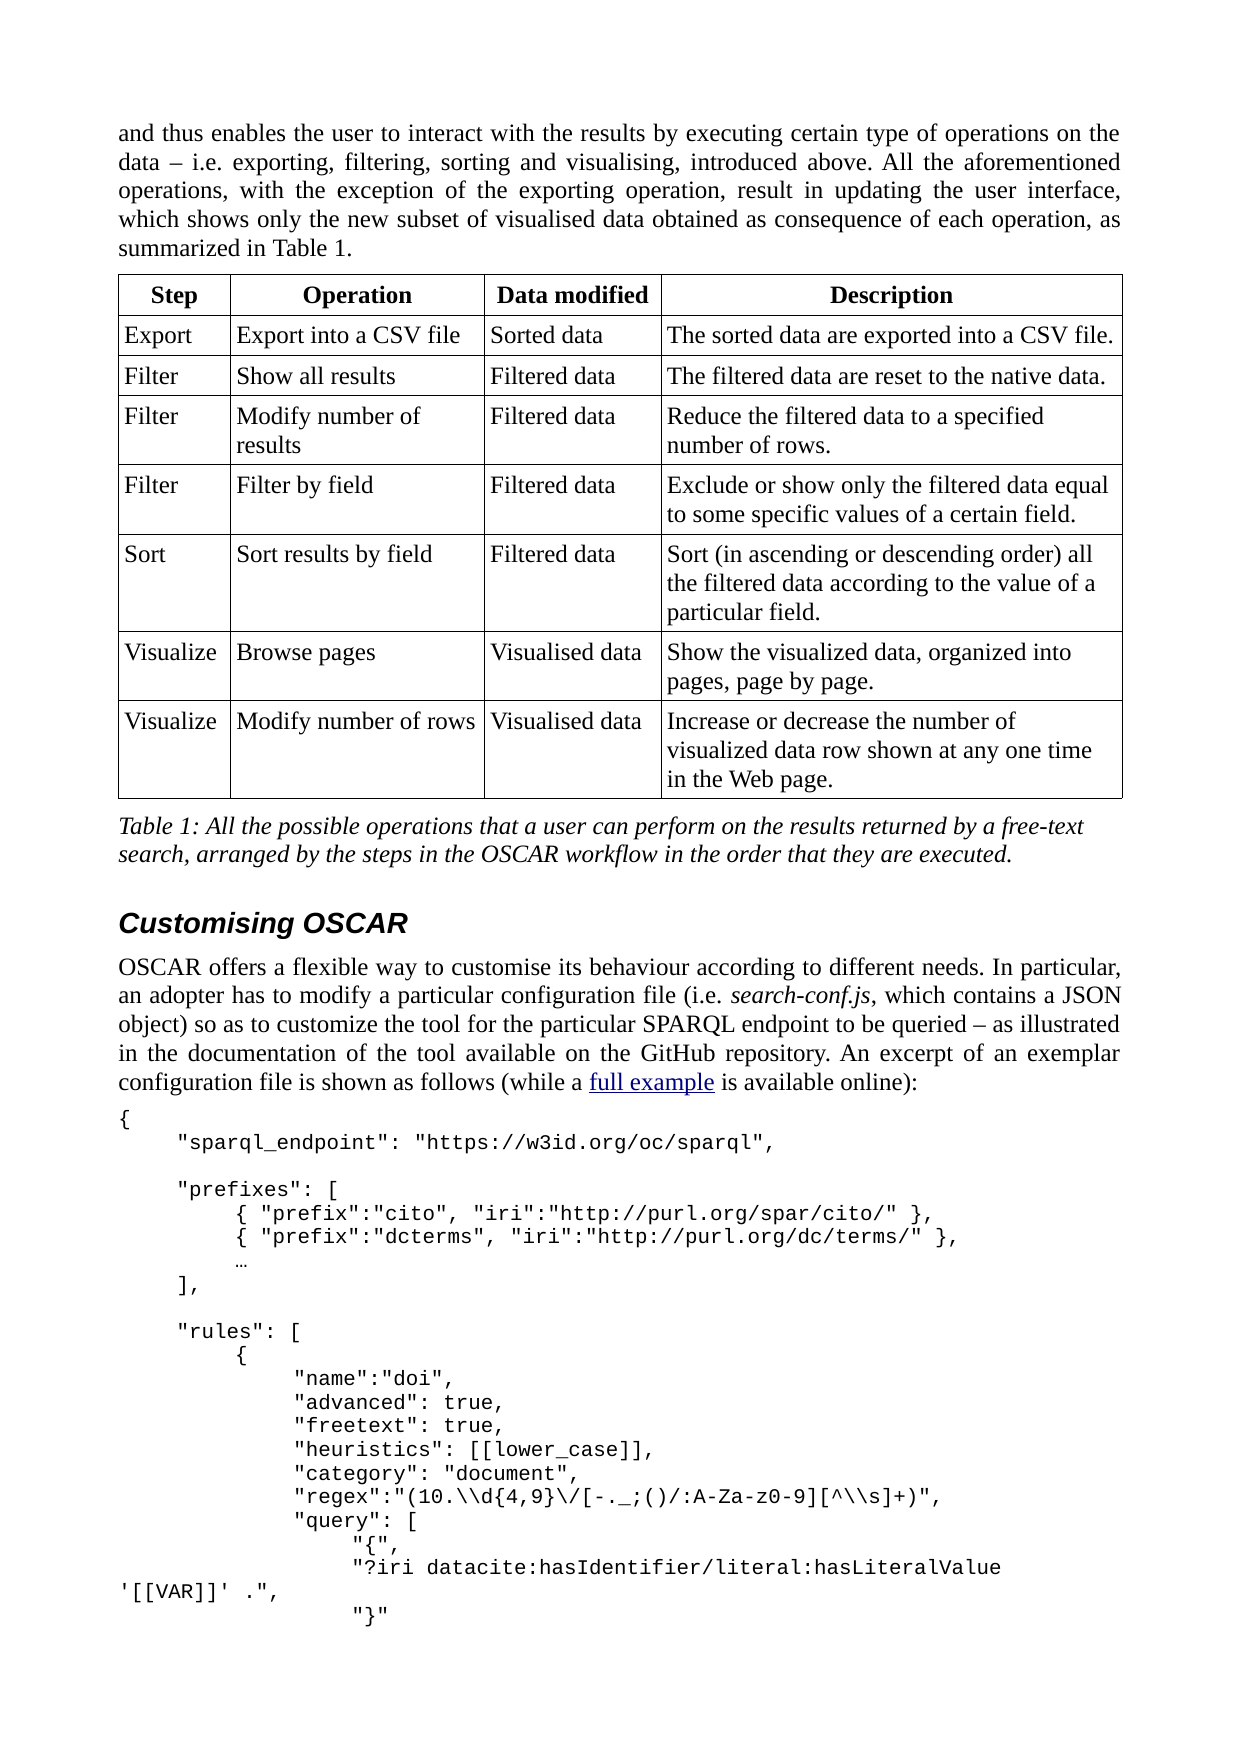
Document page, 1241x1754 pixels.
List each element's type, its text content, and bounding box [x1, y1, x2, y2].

table_cell Filtered data [485, 535, 661, 631]
subtitle Customising OSCAR [118, 906, 1122, 939]
text "query": [ [118, 1510, 1122, 1534]
table_cell Filter [119, 396, 230, 464]
table_header Description [662, 275, 1122, 315]
table_cell Filtered data [485, 396, 661, 464]
text "prefixes": [ [118, 1179, 1122, 1203]
table_header Step [119, 275, 230, 315]
table_cell Show all results [231, 356, 484, 395]
text "rules": [ [118, 1321, 1122, 1344]
text Table 1: All the possible operations that a user can perform on the results returned by a free-text search, arranged by the steps in the OSCAR workflow in the order that they are executed. [118, 811, 1122, 868]
table_header Operation [231, 275, 484, 315]
text ], [118, 1273, 1122, 1297]
table_cell Filtered data [485, 465, 661, 533]
table_cell Sort (in ascending or descending order) all the filtered data according to the value of a particular field. [662, 535, 1122, 631]
table_cell Export [119, 316, 230, 355]
text { [118, 1344, 1122, 1368]
table_cell The sorted data are exported into a CSV file. [662, 316, 1122, 355]
text "advanced": true, [118, 1392, 1122, 1415]
table_cell Sort [119, 535, 230, 631]
table_cell Sorted data [485, 316, 661, 355]
text "freetext": true, [118, 1415, 1122, 1439]
text { "prefix":"dcterms", "iri":"http://purl.org/dc/terms/" }, [118, 1226, 1122, 1250]
text "category": "document", [118, 1463, 1122, 1486]
text and thus enables the user to interact with the results by executing certain type of operations on the data – i.e. exporting, filtering, sorting and visualising, introduced above. All the aforementioned operations, with the exception of the exporting operation, result in updating the user interface, which shows only the new subset of visualised data obtained as consequence of each operation, as summarized in Table 1. [118, 118, 1122, 262]
table_cell Visualised data [485, 701, 661, 798]
table_cell Filter [119, 465, 230, 533]
text "?iri datacite:hasIdentifier/literal:hasLiteralValue '[[VAR]]' .", [118, 1557, 1122, 1604]
text "sparql_endpoint": "https://w3id.org/oc/sparql", [118, 1132, 1122, 1155]
table_cell Browse pages [231, 632, 484, 700]
text "}" [118, 1604, 1122, 1628]
table_cell Show the visualized data, organized into pages, page by page. [662, 632, 1122, 700]
table_cell Visualize [119, 701, 230, 798]
table_cell Filter by field [231, 465, 484, 533]
table_header Data modified [485, 275, 661, 315]
table_cell The filtered data are reset to the native data. [662, 356, 1122, 395]
table_cell Modify number of results [231, 396, 484, 464]
table_cell Filter [119, 356, 230, 395]
text { "prefix":"cito", "iri":"http://purl.org/spar/cito/" }, [118, 1203, 1122, 1226]
text { [118, 1108, 1122, 1132]
table_cell Exclude or show only the filtered data equal to some specific values of a certain field. [662, 465, 1122, 533]
table_cell Visualize [119, 632, 230, 700]
table_cell Reduce the filtered data to a specified number of rows. [662, 396, 1122, 464]
text … [118, 1250, 1122, 1273]
table_cell Export into a CSV file [231, 316, 484, 355]
text "{", [118, 1534, 1122, 1557]
table_cell Filtered data [485, 356, 661, 395]
text "heuristics": [[lower_case]], [118, 1439, 1122, 1463]
text "name":"doi", [118, 1368, 1122, 1392]
text "regex":"(10.\\d{4,9}\/[-._;()/:A-Za-z0-9][^\\s]+)", [118, 1486, 1122, 1510]
table_cell Modify number of rows [231, 701, 484, 798]
text OSCAR offers a flexible way to customise its behaviour according to different needs. In particular, an adopter has to modify a particular configuration file (i.e. search-conf.js, which contains a JSON object) so as to customize the tool for the particular SPARQL endpoint to be queried – as illustrated in the documentation of the tool available on the GitHub repository. An excerpt of an exemplar configuration file is shown as follows (while a full example is available online): [118, 952, 1122, 1096]
table_cell Increase or decrease the number of visualized data row shown at any one time in the Web page. [662, 701, 1122, 798]
table_cell Sort results by field [231, 535, 484, 631]
table_cell Visualised data [485, 632, 661, 700]
